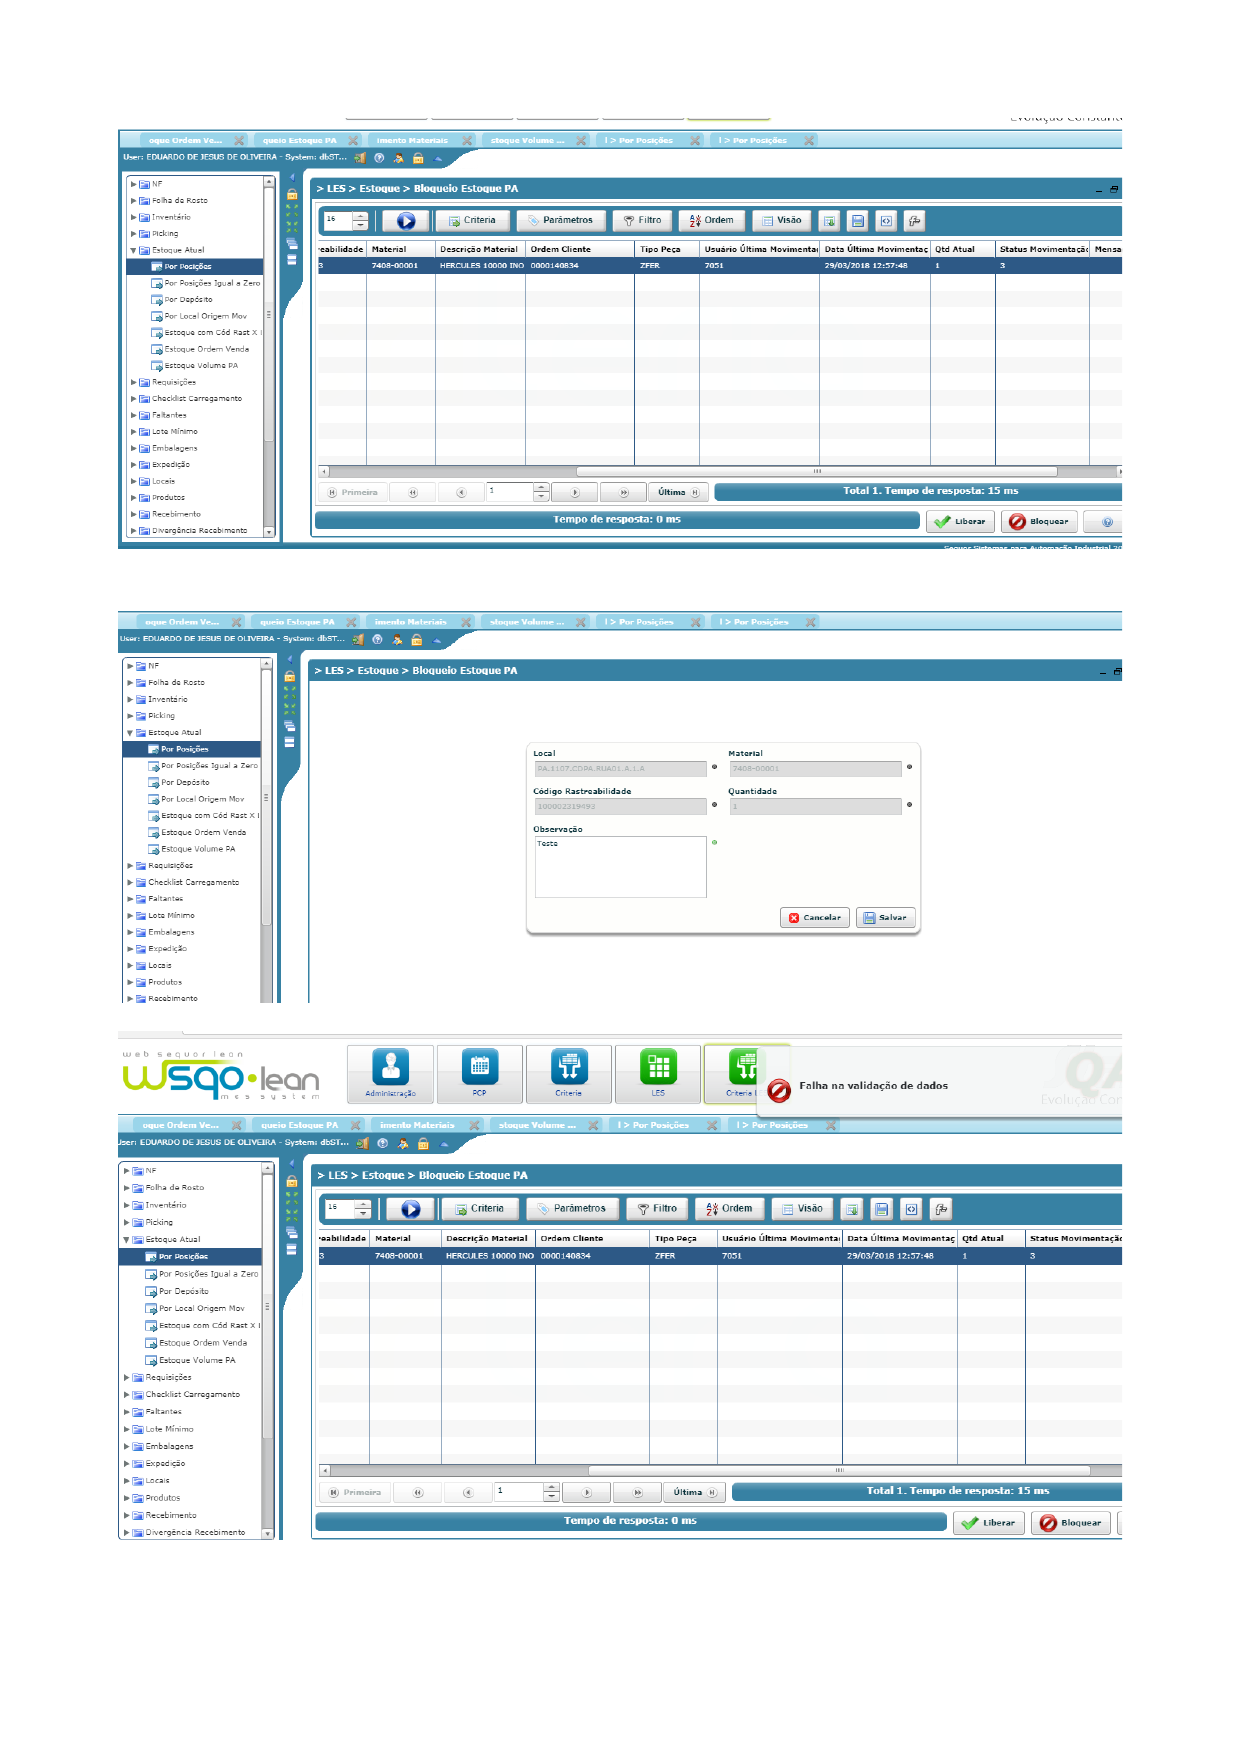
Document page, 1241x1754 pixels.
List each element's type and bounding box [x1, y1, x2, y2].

picture [118, 1031, 1123, 1540]
picture [118, 606, 1123, 1003]
picture [118, 118, 1123, 549]
